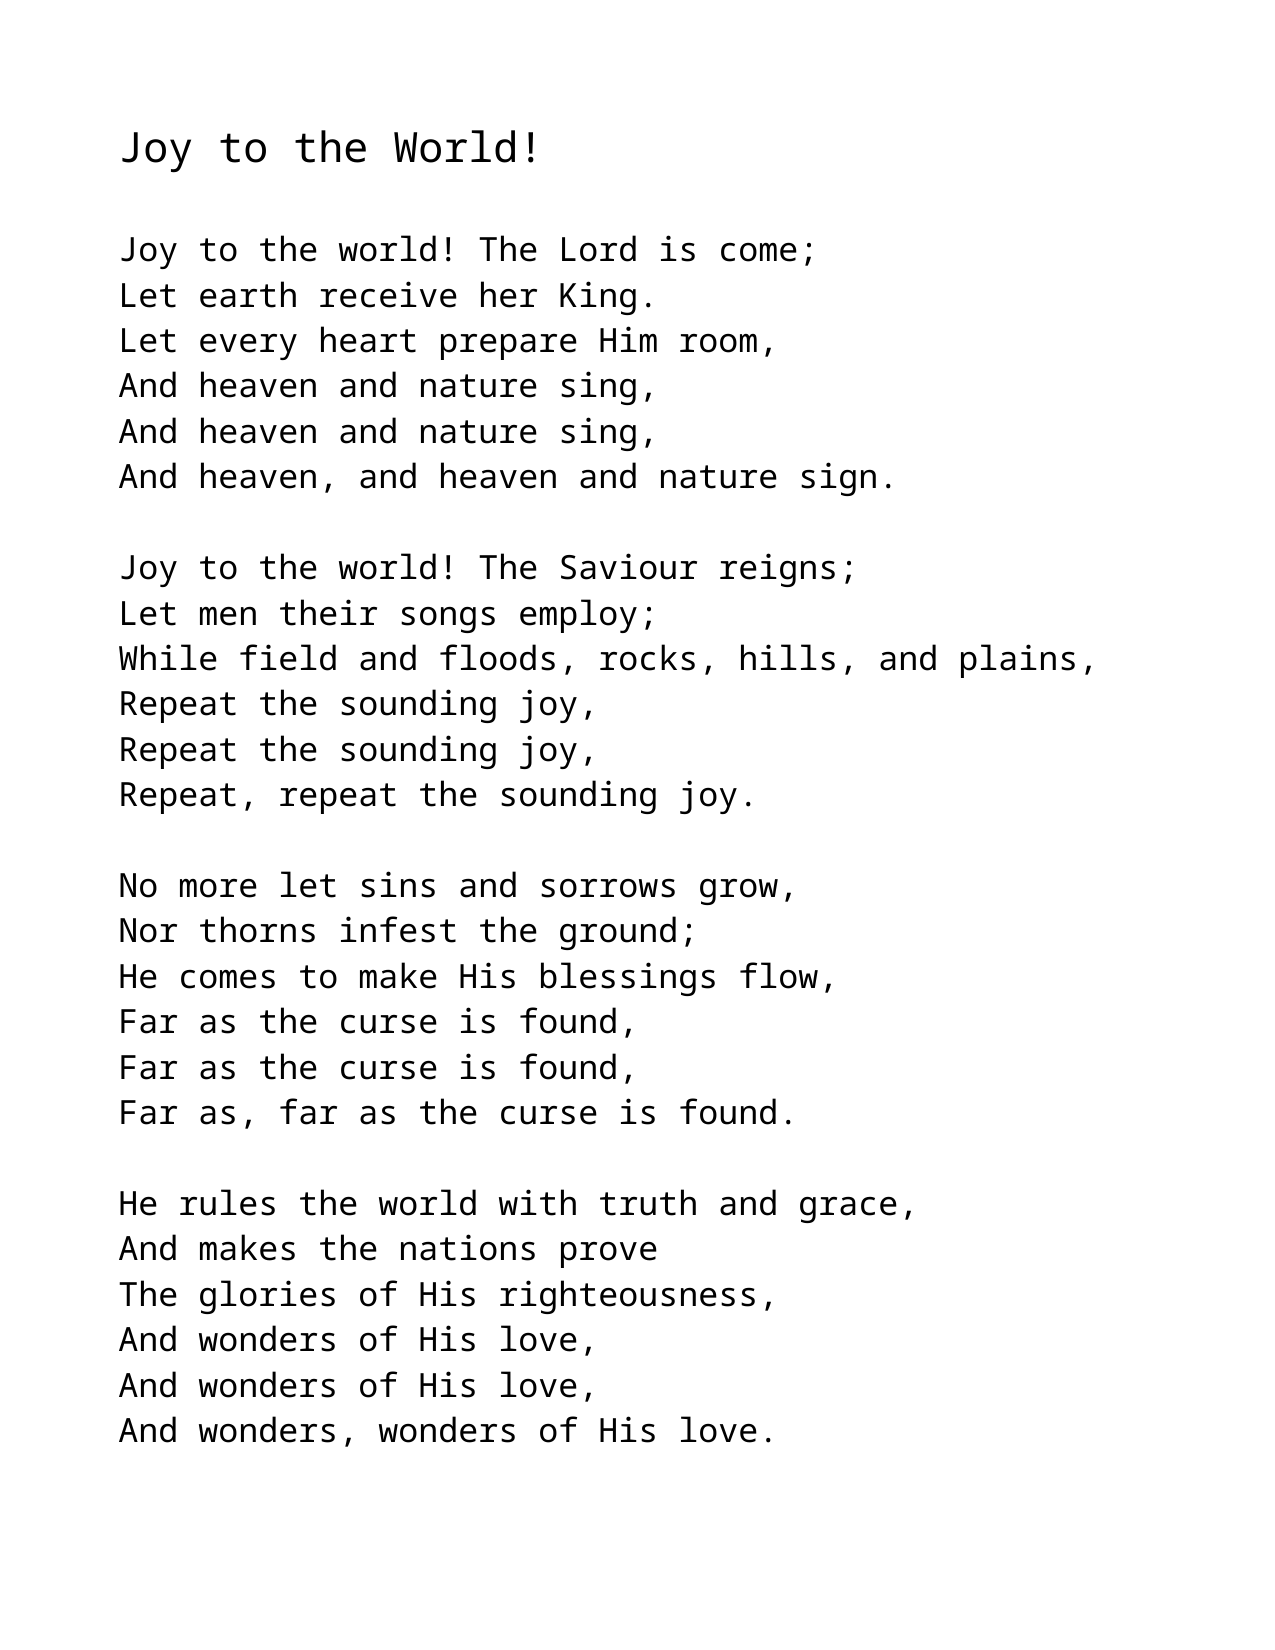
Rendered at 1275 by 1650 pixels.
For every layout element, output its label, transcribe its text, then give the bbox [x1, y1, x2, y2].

text And wonders of His love, [118, 1361, 1157, 1407]
text Joy to the world! The Lord is come; [118, 226, 1157, 271]
text Let earth receive her King. [118, 271, 1157, 317]
text And heaven, and heaven and nature sign. [118, 453, 1157, 498]
text And wonders, wonders of His love. [118, 1407, 1157, 1452]
text Let men their songs employ; [118, 589, 1157, 635]
text The glories of His righteousness, [118, 1271, 1157, 1316]
text Repeat the sounding joy, [118, 726, 1157, 771]
text Joy to the world! The Saviour reigns; [118, 544, 1157, 589]
text Repeat the sounding joy, [118, 680, 1157, 726]
text No more let sins and sorrows grow, [118, 862, 1157, 907]
text Nor thorns infest the ground; [118, 907, 1157, 953]
text And heaven and nature sing, [118, 362, 1157, 408]
text He comes to make His blessings flow, [118, 953, 1157, 998]
text Far as, far as the curse is found. [118, 1089, 1157, 1134]
text Far as the curse is found, [118, 1043, 1157, 1089]
text And wonders of His love, [118, 1316, 1157, 1361]
text Far as the curse is found, [118, 998, 1157, 1043]
text And makes the nations prove [118, 1225, 1157, 1271]
text And heaven and nature sing, [118, 408, 1157, 453]
text Joy to the World! [118, 118, 1157, 175]
text He rules the world with truth and grace, [118, 1180, 1157, 1225]
text Repeat, repeat the sounding joy. [118, 771, 1157, 816]
text Let every heart prepare Him room, [118, 317, 1157, 362]
text While field and floods, rocks, hills, and plains, [118, 635, 1157, 680]
